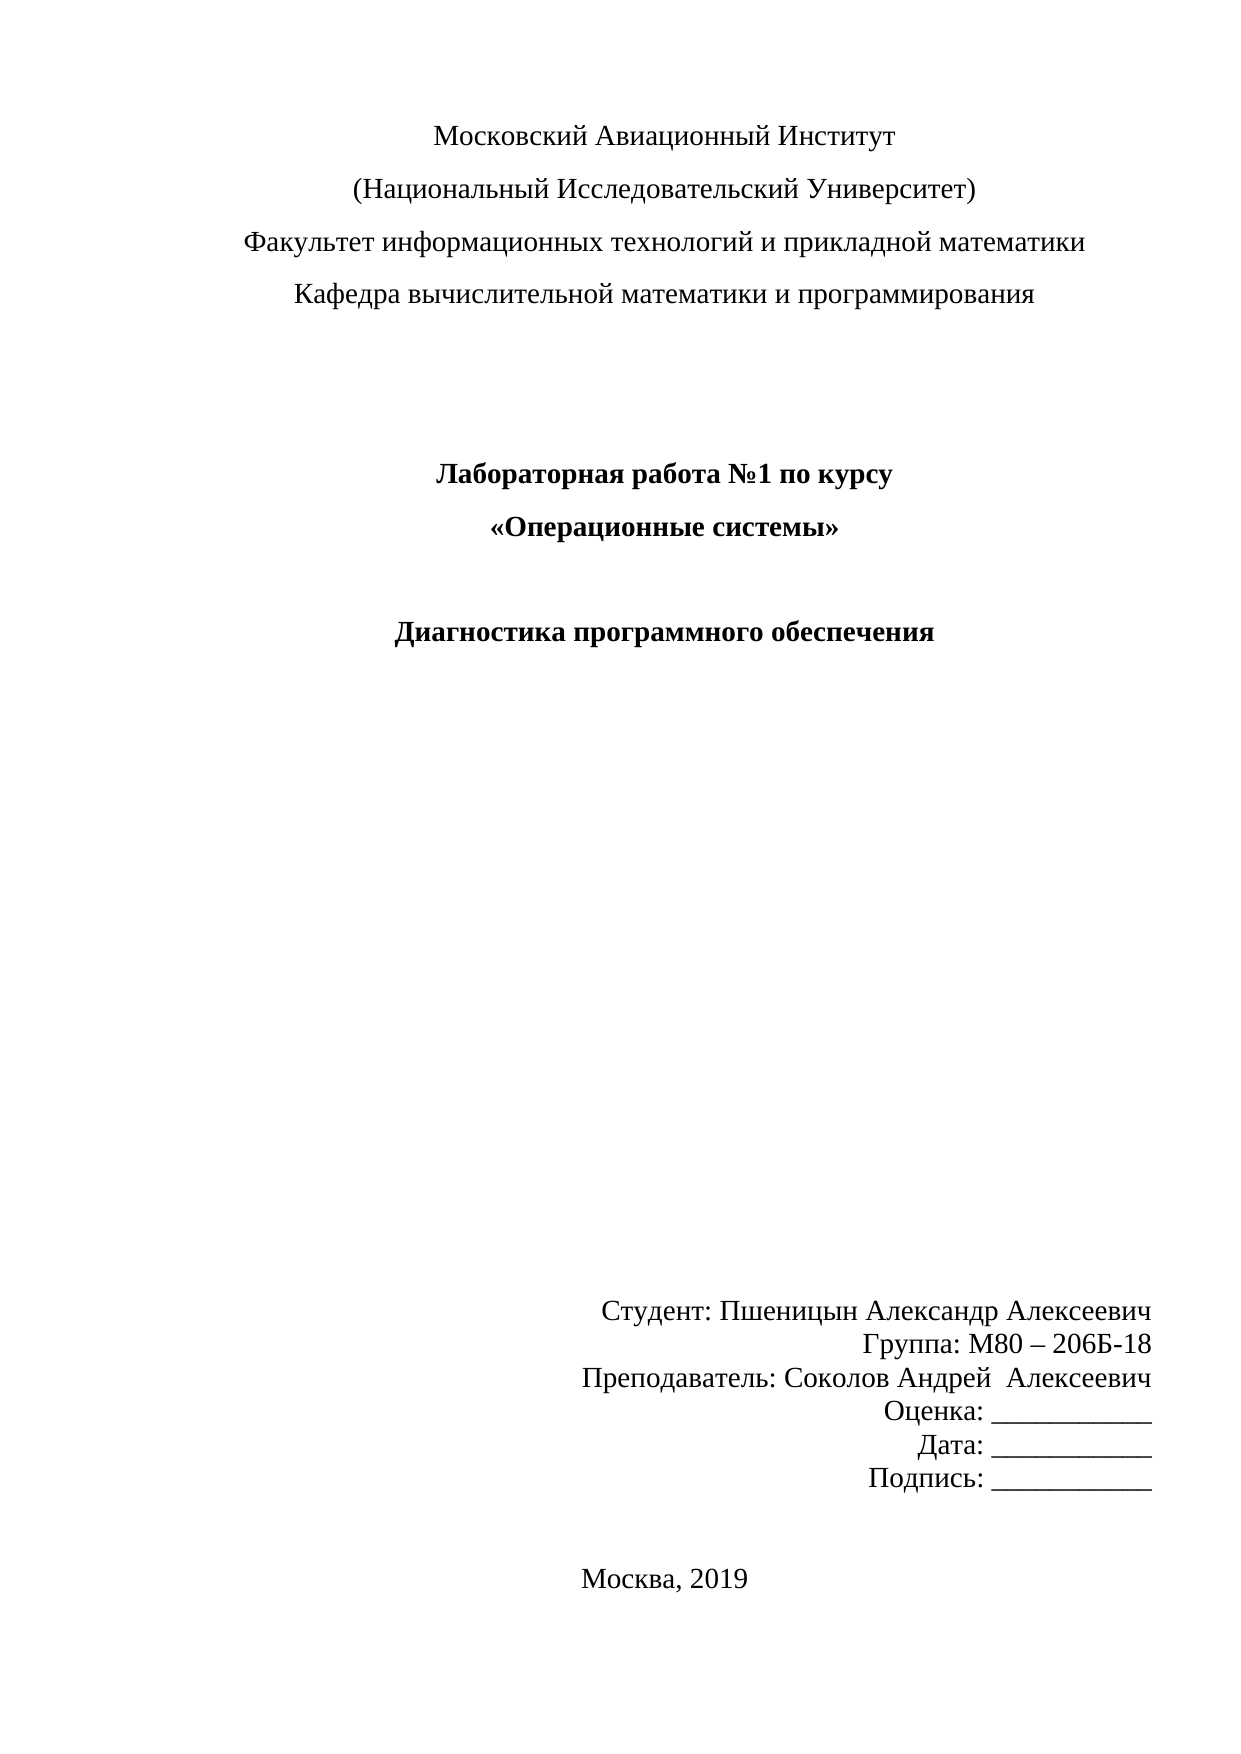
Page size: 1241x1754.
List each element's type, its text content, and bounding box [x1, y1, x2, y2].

text Дата: ___________ [177, 1427, 1152, 1461]
text Группа: М80 – 206Б-18 [767, 1326, 1152, 1360]
text «Операционные системы» [177, 509, 1152, 542]
text Московский Авиационный Институт [177, 118, 1152, 152]
text Факультет информационных технологий и прикладной математики [177, 224, 1152, 257]
text Преподаватель: Соколов Андрей Алексеевич [177, 1360, 1152, 1393]
text Лабораторная работа №1 по курсу [177, 456, 1152, 489]
text Подпись: ___________ [177, 1461, 1152, 1494]
text Москва, 2019 [177, 1561, 1152, 1595]
text Диагностика программного обеспечения [177, 614, 1152, 648]
text Студент: Пшеницын Александр Алексеевич [177, 1293, 1152, 1326]
text (Национальный Исследовательский Университет) [177, 171, 1152, 204]
text Оценка: ___________ [177, 1393, 1152, 1427]
text Кафедра вычислительной математики и программирования [177, 277, 1152, 310]
